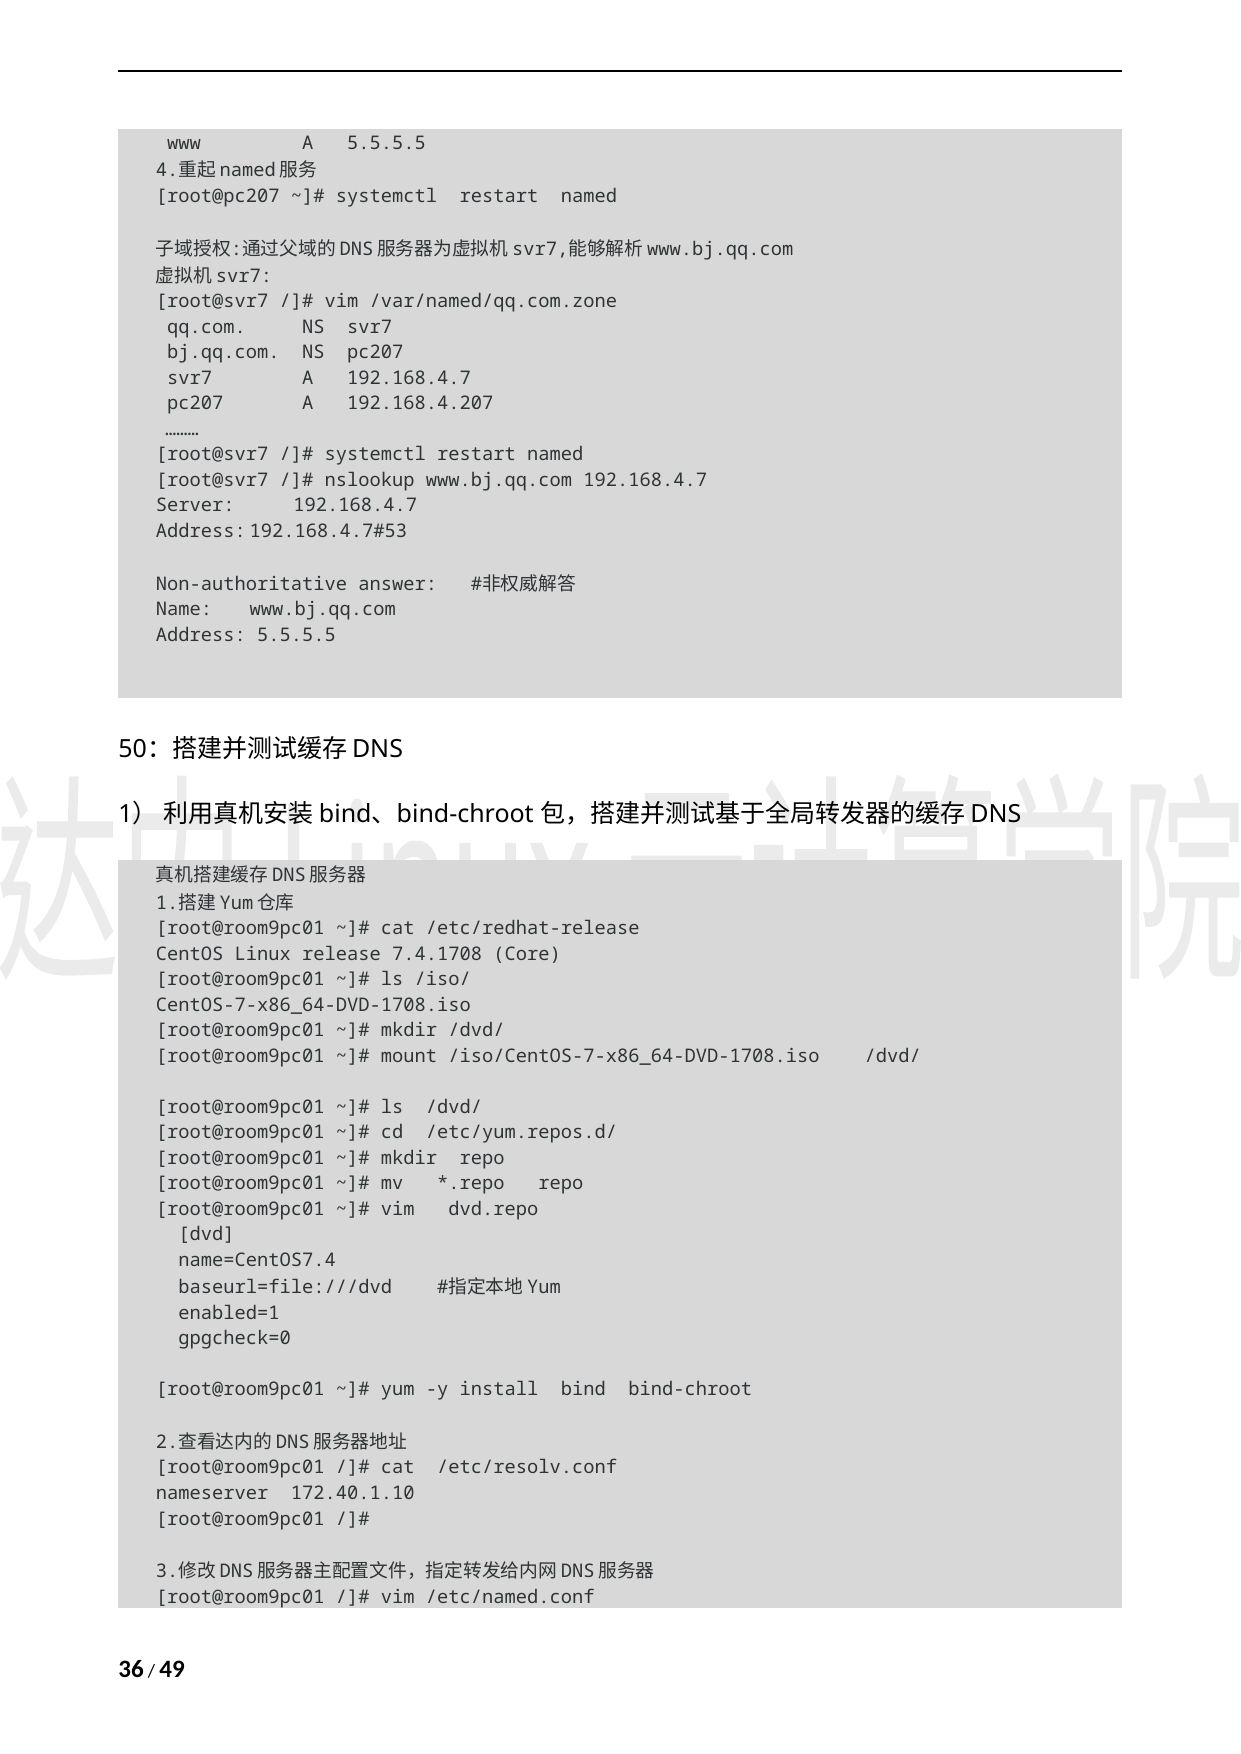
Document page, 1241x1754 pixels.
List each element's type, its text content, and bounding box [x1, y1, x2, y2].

text pc207 A 192.168.4.207 [118, 390, 1122, 415]
text CentOS Linux release 7.4.1708 (Core) [118, 940, 1122, 966]
text [root@pc207 ~]# systemctl restart named [118, 182, 1122, 208]
text 50：搭建并测试缓存DNS [118, 714, 1122, 779]
text 真机搭建缓存DNS服务器 [118, 860, 1122, 887]
text [root@room9pc01 /]# vim /etc/named.conf [118, 1583, 1122, 1608]
text [root@room9pc01 ~]# mv *.repo repo [118, 1170, 1122, 1195]
text 子域授权:通过父域的DNS服务器为虚拟机svr7,能够解析www.bj.qq.com [118, 233, 1122, 260]
text CentOS-7-x86_64-DVD-1708.iso [118, 991, 1122, 1017]
text 2.查看达内的DNS服务器地址 [118, 1427, 1122, 1454]
text [root@room9pc01 ~]# yum -y install bind bind-chroot [118, 1376, 1122, 1401]
text www A 5.5.5.5 [118, 129, 1122, 155]
text 虚拟机svr7: [118, 260, 1122, 288]
text [root@room9pc01 ~]# mkdir repo [118, 1144, 1122, 1170]
text [root@room9pc01 /]# cat /etc/resolv.conf [118, 1454, 1122, 1479]
text ……… [118, 415, 1122, 441]
text [root@room9pc01 ~]# ls /dvd/ [118, 1093, 1122, 1119]
text [root@room9pc01 ~]# cat /etc/redhat-release [118, 914, 1122, 940]
text Name: www.bj.qq.com [118, 596, 1122, 621]
text [root@room9pc01 ~]# ls /iso/ [118, 966, 1122, 991]
text 1.搭建Yum仓库 [118, 887, 1122, 914]
text baseurl=file:///dvd #指定本地Yum [118, 1272, 1122, 1299]
text [root@room9pc01 ~]# vim dvd.repo [118, 1195, 1122, 1221]
list 利用真机安装 bind、bind-chroot 包，搭建并测试基于全局转发器的缓存DNS [118, 779, 1122, 844]
text Server: 192.168.4.7 [118, 492, 1122, 517]
text 4.重起named服务 [118, 155, 1122, 182]
text enabled=1 [118, 1299, 1122, 1324]
text nameserver 172.40.1.10 [118, 1479, 1122, 1505]
text svr7 A 192.168.4.7 [118, 364, 1122, 390]
text gpgcheck=0 [118, 1324, 1122, 1350]
text qq.com. NS svr7 [118, 313, 1122, 339]
text bj.qq.com. NS pc207 [118, 339, 1122, 364]
text [root@svr7 /]# systemctl restart named [118, 441, 1122, 466]
text [root@room9pc01 ~]# mount /iso/CentOS-7-x86_64-DVD-1708.iso /dvd/ [118, 1042, 1122, 1068]
text [root@room9pc01 ~]# mkdir /dvd/ [118, 1017, 1122, 1042]
text [root@svr7 /]# vim /var/named/qq.com.zone [118, 288, 1122, 313]
text 3.修改DNS服务器主配置文件，指定转发给内网DNS服务器 [118, 1556, 1122, 1583]
text [root@svr7 /]# nslookup www.bj.qq.com 192.168.4.7 [118, 466, 1122, 492]
text Address: 192.168.4.7#53 [118, 517, 1122, 543]
text Non-authoritative answer: #非权威解答 [118, 568, 1122, 596]
text [root@room9pc01 /]# [118, 1505, 1122, 1530]
text [dvd] [118, 1221, 1122, 1246]
text [root@room9pc01 ~]# cd /etc/yum.repos.d/ [118, 1119, 1122, 1144]
text Address: 5.5.5.5 [118, 621, 1122, 647]
text name=CentOS7.4 [118, 1246, 1122, 1272]
